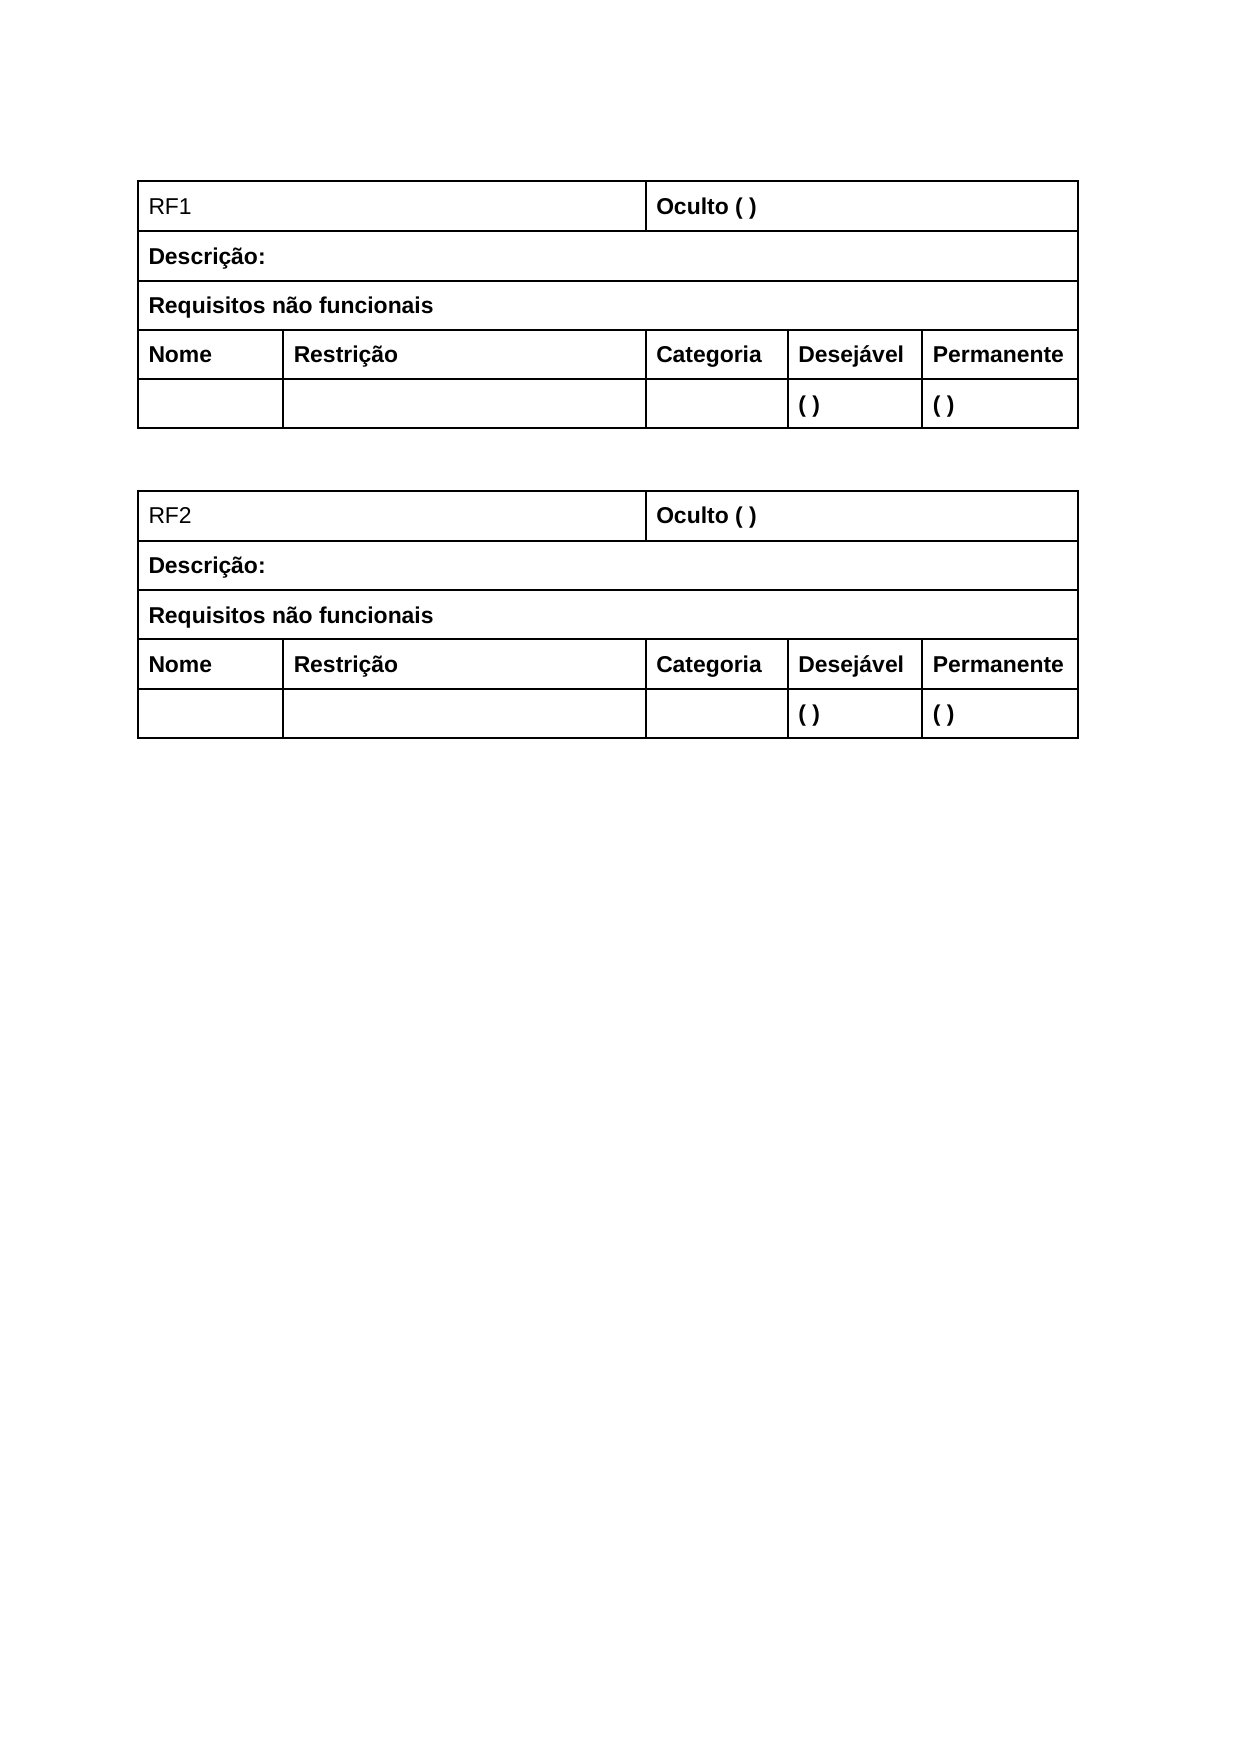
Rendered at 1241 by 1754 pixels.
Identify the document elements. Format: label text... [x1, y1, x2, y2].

table_cell ( ) [923, 690, 1077, 737]
table_header RF1 [139, 182, 645, 230]
table_cell Nome [139, 331, 282, 378]
table_cell Permanente [923, 331, 1077, 378]
table_cell [284, 690, 645, 737]
table_cell ( ) [923, 380, 1077, 427]
table_cell Descrição: [139, 232, 1077, 279]
table_cell Desejável [789, 331, 921, 378]
table_cell Requisitos não funcionais [139, 591, 1077, 638]
table_cell [284, 380, 645, 427]
table_cell Descrição: [139, 542, 1077, 589]
table_cell ( ) [789, 690, 921, 737]
table_cell Categoria [647, 640, 787, 688]
table_cell Permanente [923, 640, 1077, 688]
table_cell [139, 690, 282, 737]
table_cell Requisitos não funcionais [139, 282, 1077, 329]
table_cell Restrição [284, 640, 645, 688]
table_header RF2 [139, 492, 645, 540]
table_header Oculto ( ) [647, 182, 1077, 230]
table_cell [647, 380, 787, 427]
table_cell [647, 690, 787, 737]
table_cell Nome [139, 640, 282, 688]
table_header Oculto ( ) [647, 492, 1077, 540]
table_cell Restrição [284, 331, 645, 378]
table_cell [139, 380, 282, 427]
table_cell ( ) [789, 380, 921, 427]
table_cell Categoria [647, 331, 787, 378]
table_cell Desejável [789, 640, 921, 688]
